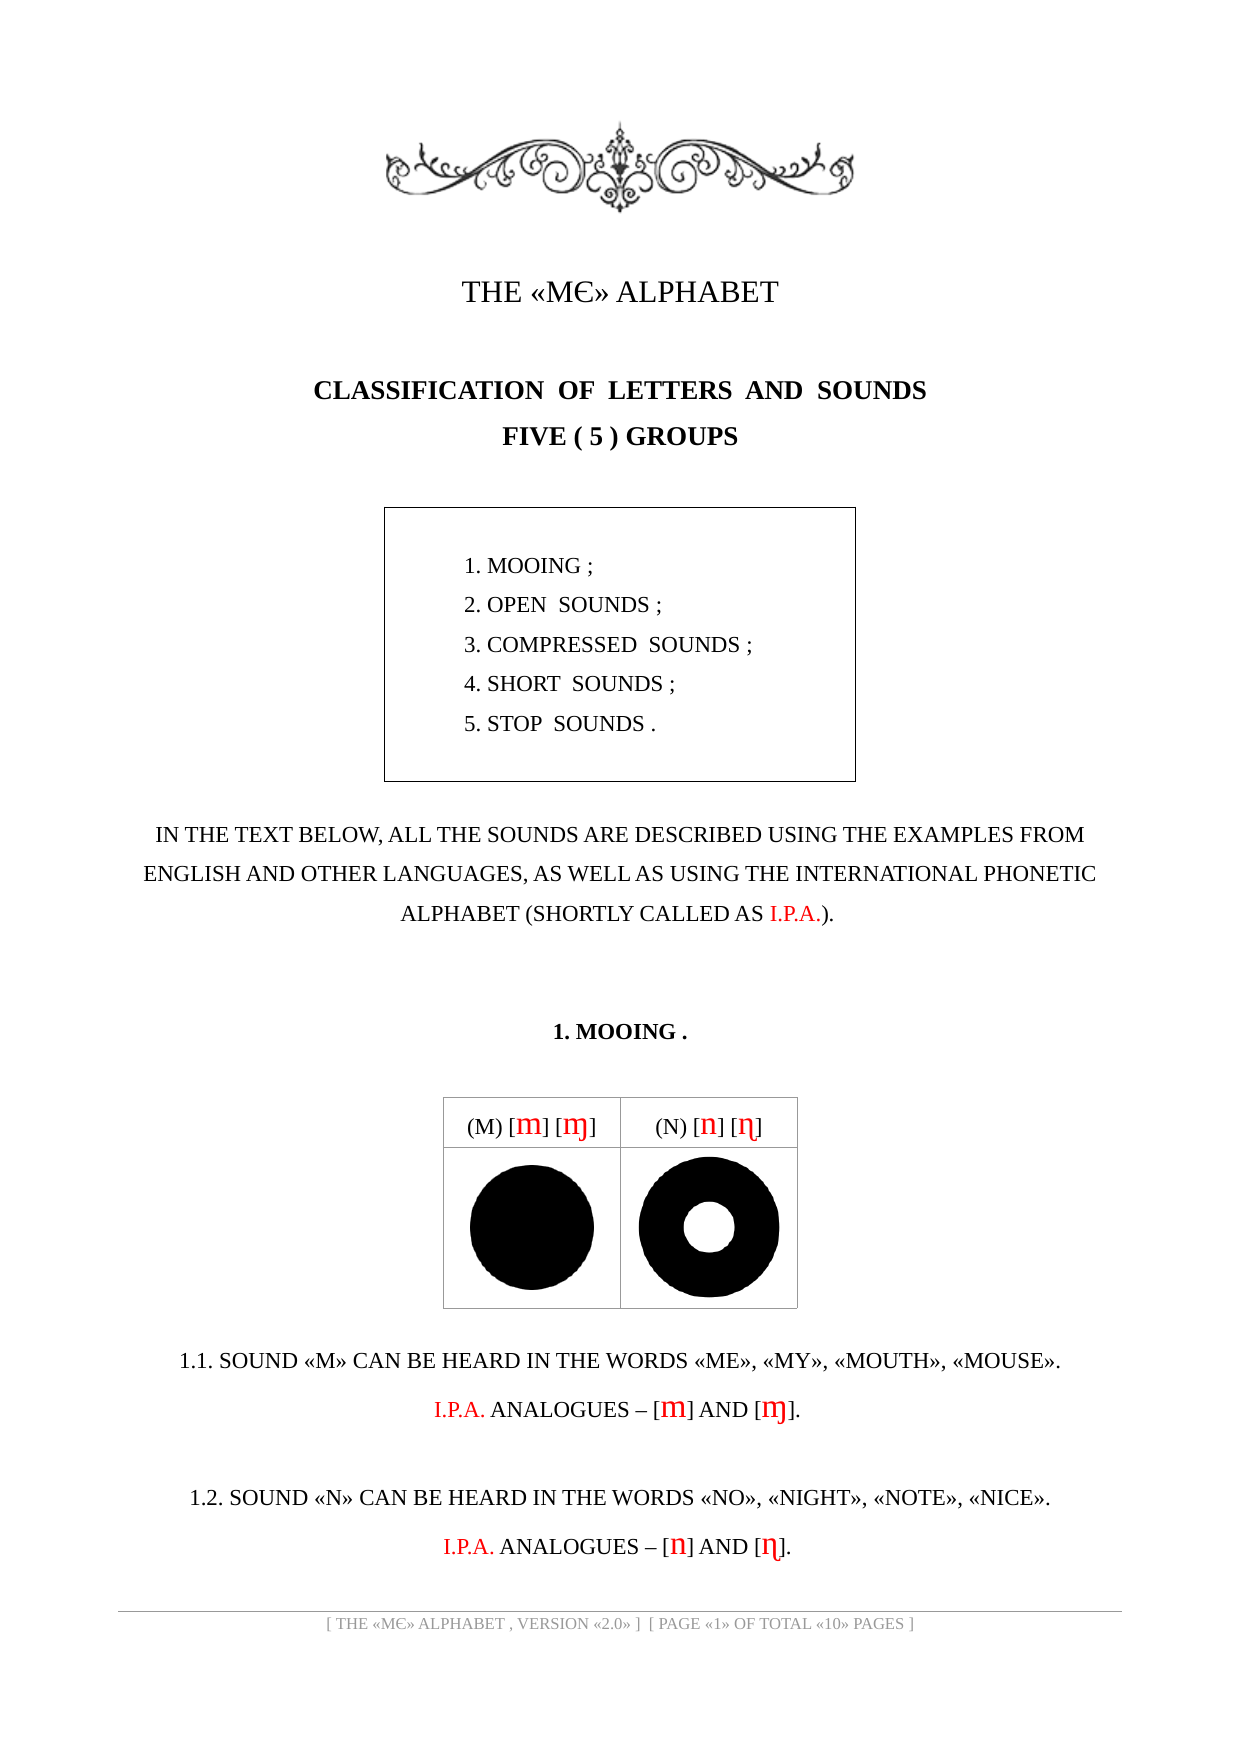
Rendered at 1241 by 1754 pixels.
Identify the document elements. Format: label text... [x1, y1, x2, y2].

text 1.1. SOUND «M» CAN BE HEARD IN THE WORDS «ME», «MY», «MOUTH», «MOUSE». [118, 1347, 1122, 1373]
text I.P.A. ANALOGUES – [n] AND [ɳ]. [118, 1523, 1122, 1561]
table_cell [621, 1148, 797, 1308]
picture [385, 118, 855, 214]
text CLASSIFICATION OF LETTERS AND SOUNDS [118, 374, 1122, 405]
text 1.2. SOUND «N» CAN BE HEARD IN THE WORDS «NO», «NIGHT», «NOTE», «NICE». [118, 1484, 1122, 1510]
text 1. MOOING . [118, 1018, 1122, 1045]
picture [634, 1153, 784, 1302]
table_cell [444, 1148, 620, 1308]
table_header (N) [n] [ɳ] [621, 1098, 797, 1147]
table_header 1. MOOING ; 2. OPEN SOUNDS ; 3. COMPRESSED SOUNDS ; 4. SHORT SOUNDS ; 5. STOP SOUNDS . [385, 508, 855, 781]
text IN THE TEXT BELOW, ALL THE SOUNDS ARE DESCRIBED USING THE EXAMPLES FROM ENGLISH AND OTHER LANGUAGES, AS WELL AS USING THE INTERNATIONAL PHONETIC ALPHABET (SHORTLY CALLED AS I.P.A.). [118, 821, 1122, 926]
text THE «MЄ» ALPHABET [118, 273, 1122, 309]
picture [457, 1153, 606, 1302]
text I.P.A. ANALOGUES – [m] AND [ɱ]. [118, 1387, 1122, 1425]
table_header (M) [m] [ɱ] [444, 1098, 620, 1147]
text FIVE ( 5 ) GROUPS [118, 420, 1122, 452]
